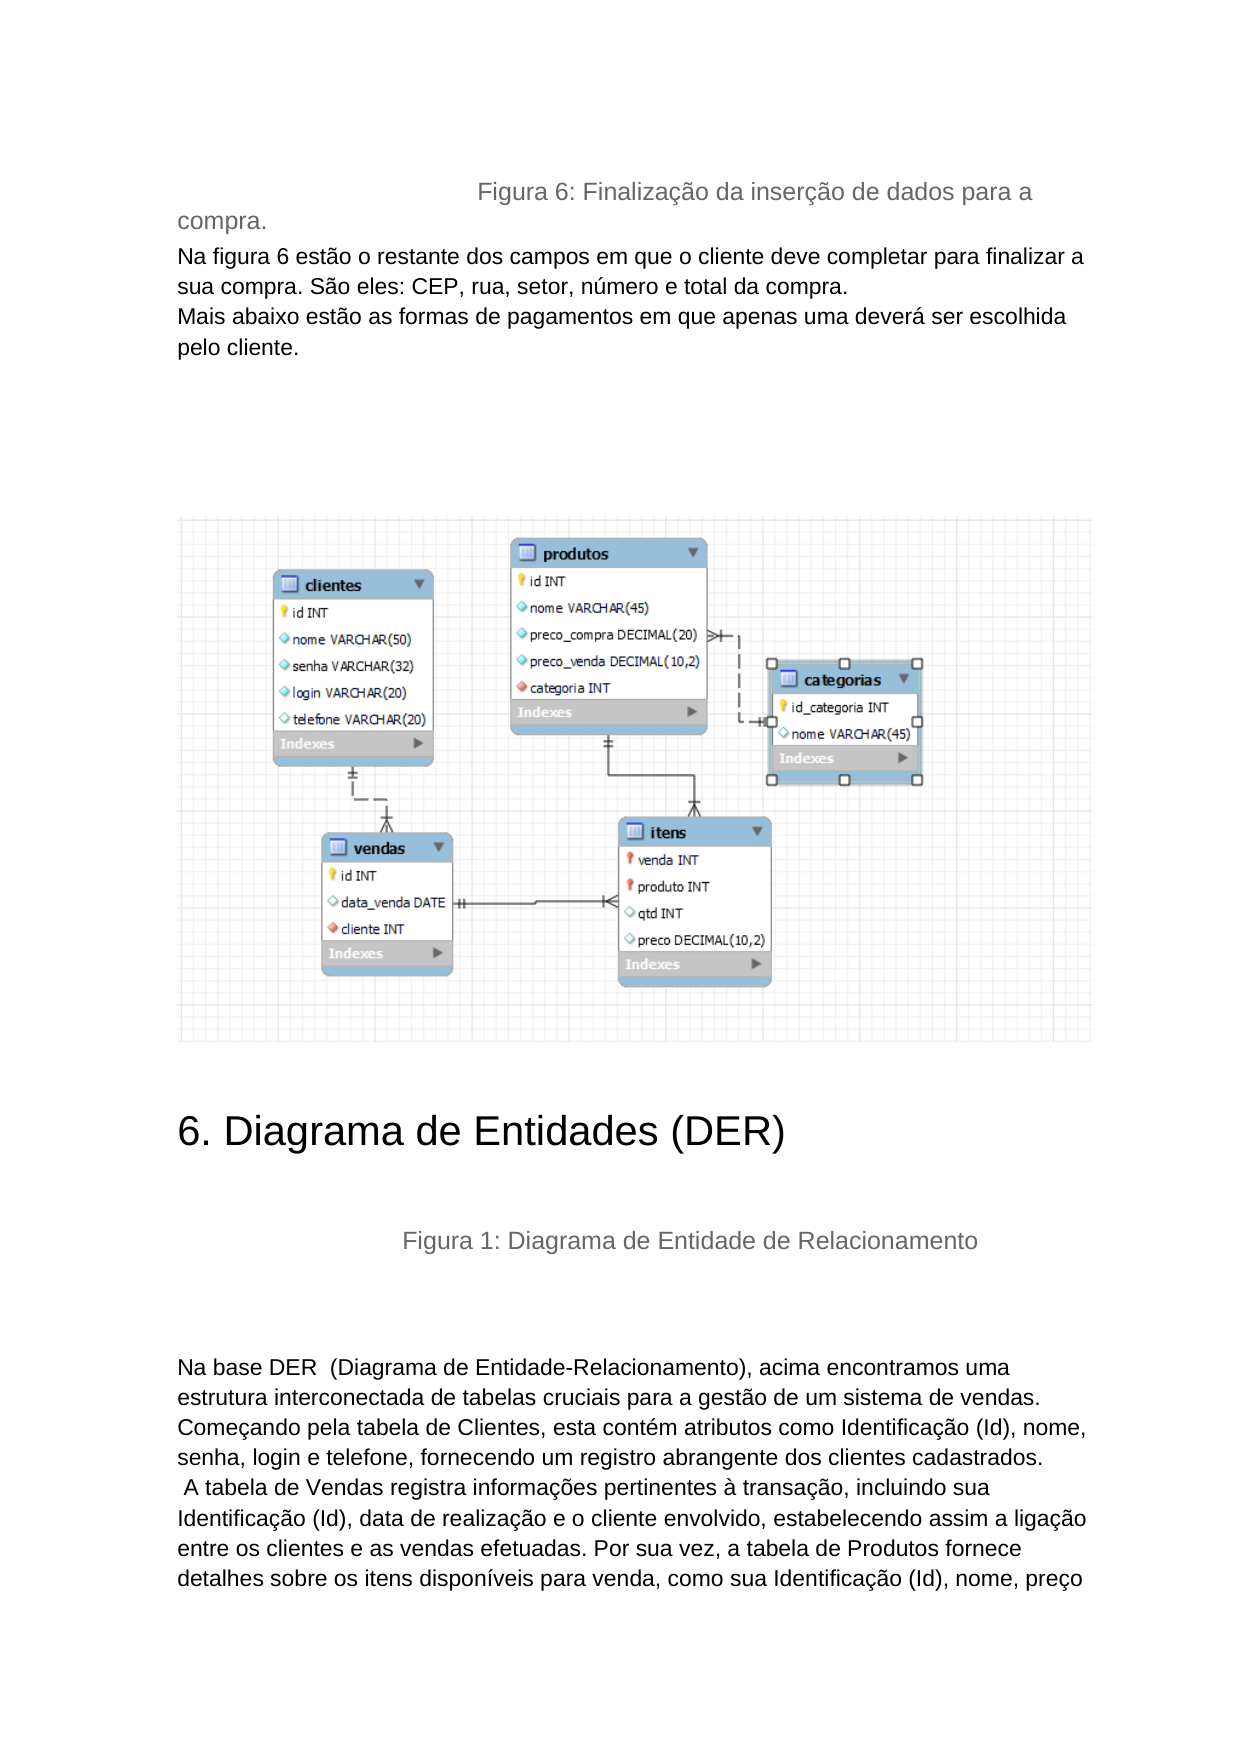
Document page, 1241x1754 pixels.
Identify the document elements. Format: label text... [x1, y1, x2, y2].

subtitle Figura 1: Diagrama de Entidade de Relacionamento [327, 1226, 1093, 1254]
text Na figura 6 estão o restante dos campos em que o cliente deve completar para finalizar a sua compra. São eles: CEP, rua, setor, número e total da compra. [177, 243, 1093, 299]
picture [177, 516, 1093, 1042]
text A tabela de Vendas registra informações pertinentes à transação, incluindo sua Identificação (Id), data de realização e o cliente envolvido, estabelecendo assim a ligação entre os clientes e as vendas efetuadas. Por sua vez, a tabela de Produtos fornece detalhes sobre os itens disponíveis para venda, como sua Identificação (Id), nome, preço [177, 1474, 1093, 1591]
subtitle Figura 6: Finalização da inserção de dados para a compra. [177, 177, 1093, 234]
text Na base DER (Diagrama de Entidade-Relacionamento), acima encontramos uma estrutura interconectada de tabelas cruciais para a gestão de um sistema de vendas. Começando pela tabela de Clientes, esta contém atributos como Identificação (Id), nome, senha, login e telefone, fornecendo um registro abrangente dos clientes cadastrados. [177, 1353, 1093, 1470]
text Mais abaixo estão as formas de pagamentos em que apenas uma deverá ser escolhida pelo cliente. [177, 303, 1093, 360]
subtitle 6. Diagrama de Entidades (DER) [177, 1042, 1093, 1154]
subtitle [177, 466, 1093, 516]
